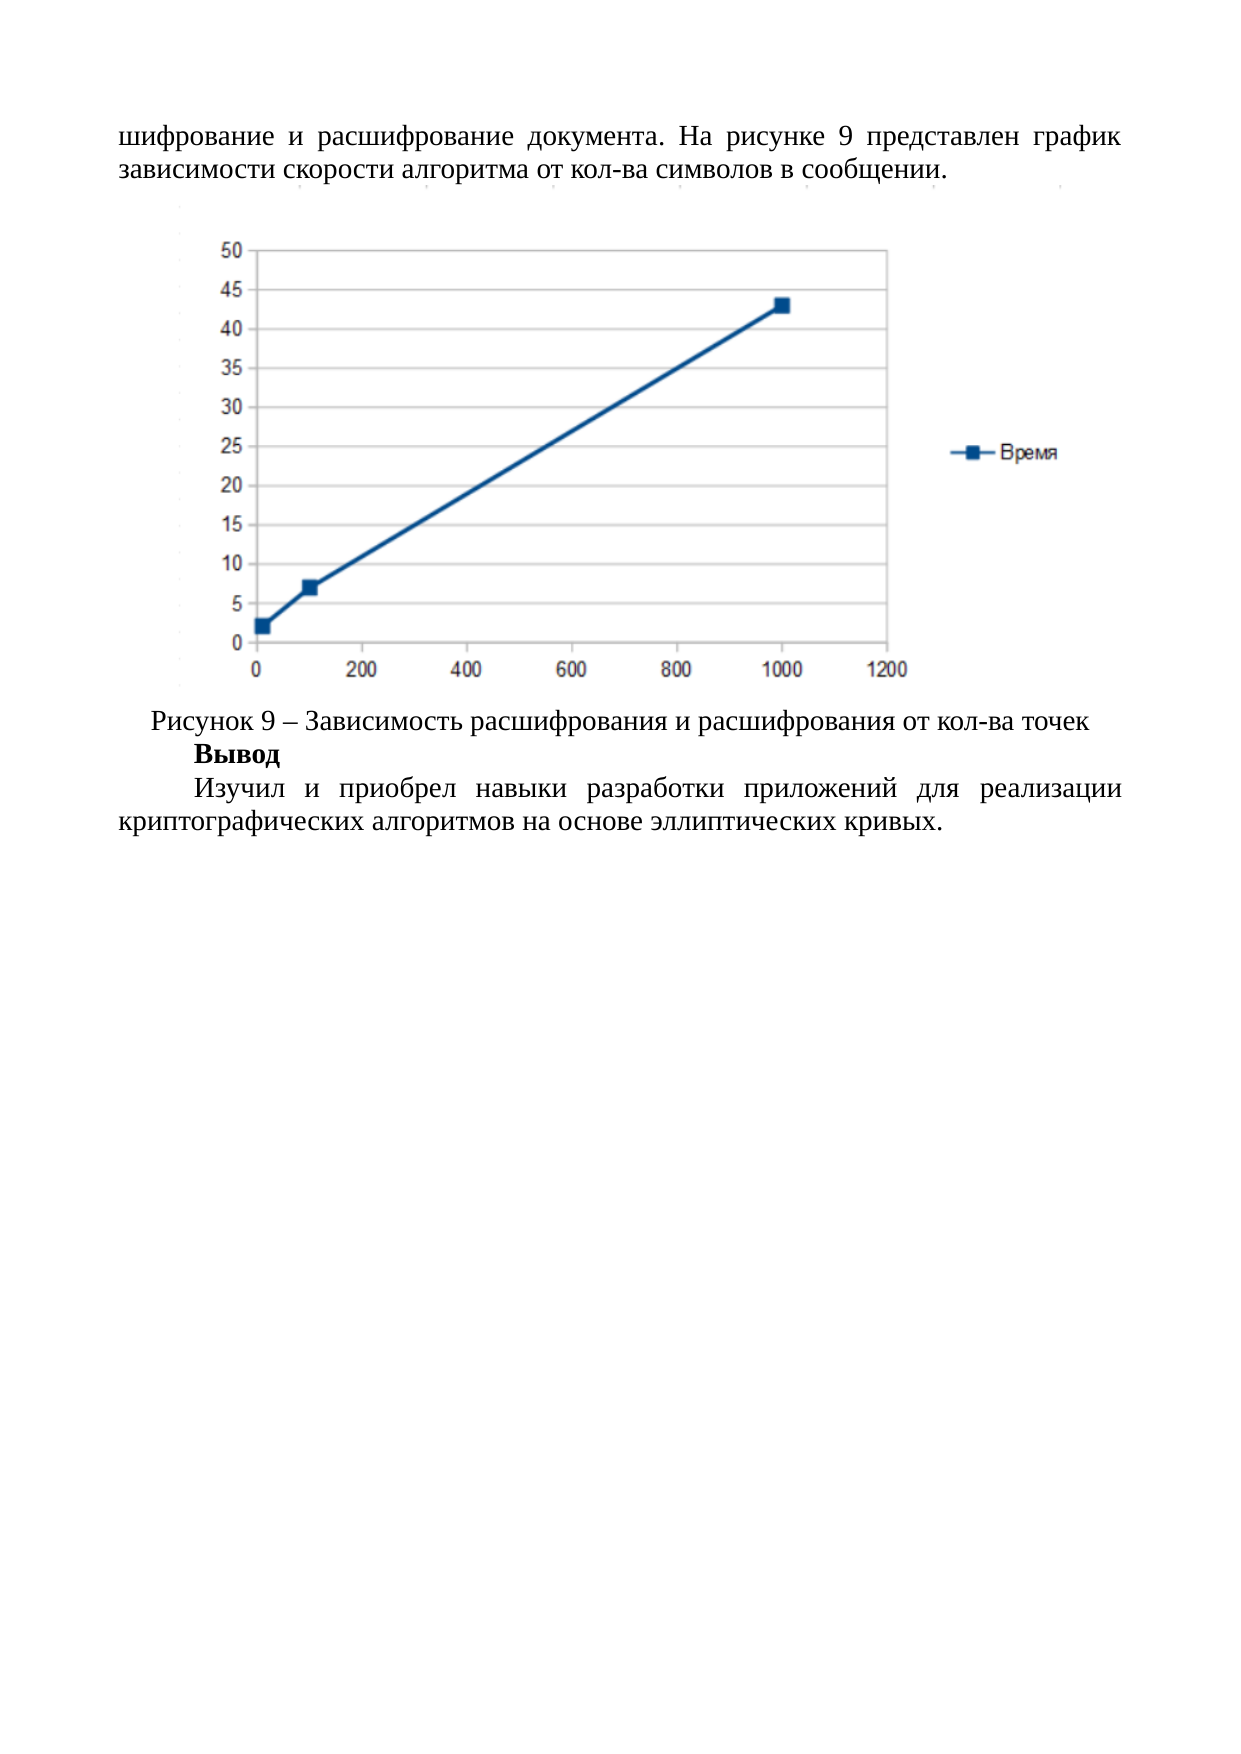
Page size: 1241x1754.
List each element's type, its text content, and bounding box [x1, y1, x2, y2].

text Рисунок 9 – Зависимость расшифрования и расшифрования от кол-ва точек [118, 185, 1122, 736]
picture [178, 185, 1062, 703]
text Изучил и приобрел навыки разработки приложений для реализации криптографических алгоритмов на основе эллиптических кривых. [118, 770, 1122, 837]
text шифрование и расшифрование документа. На рисунке 9 представлен график зависимости скорости алгоритма от кол-ва символов в сообщении. [118, 118, 1122, 185]
text Вывод [118, 736, 1122, 770]
